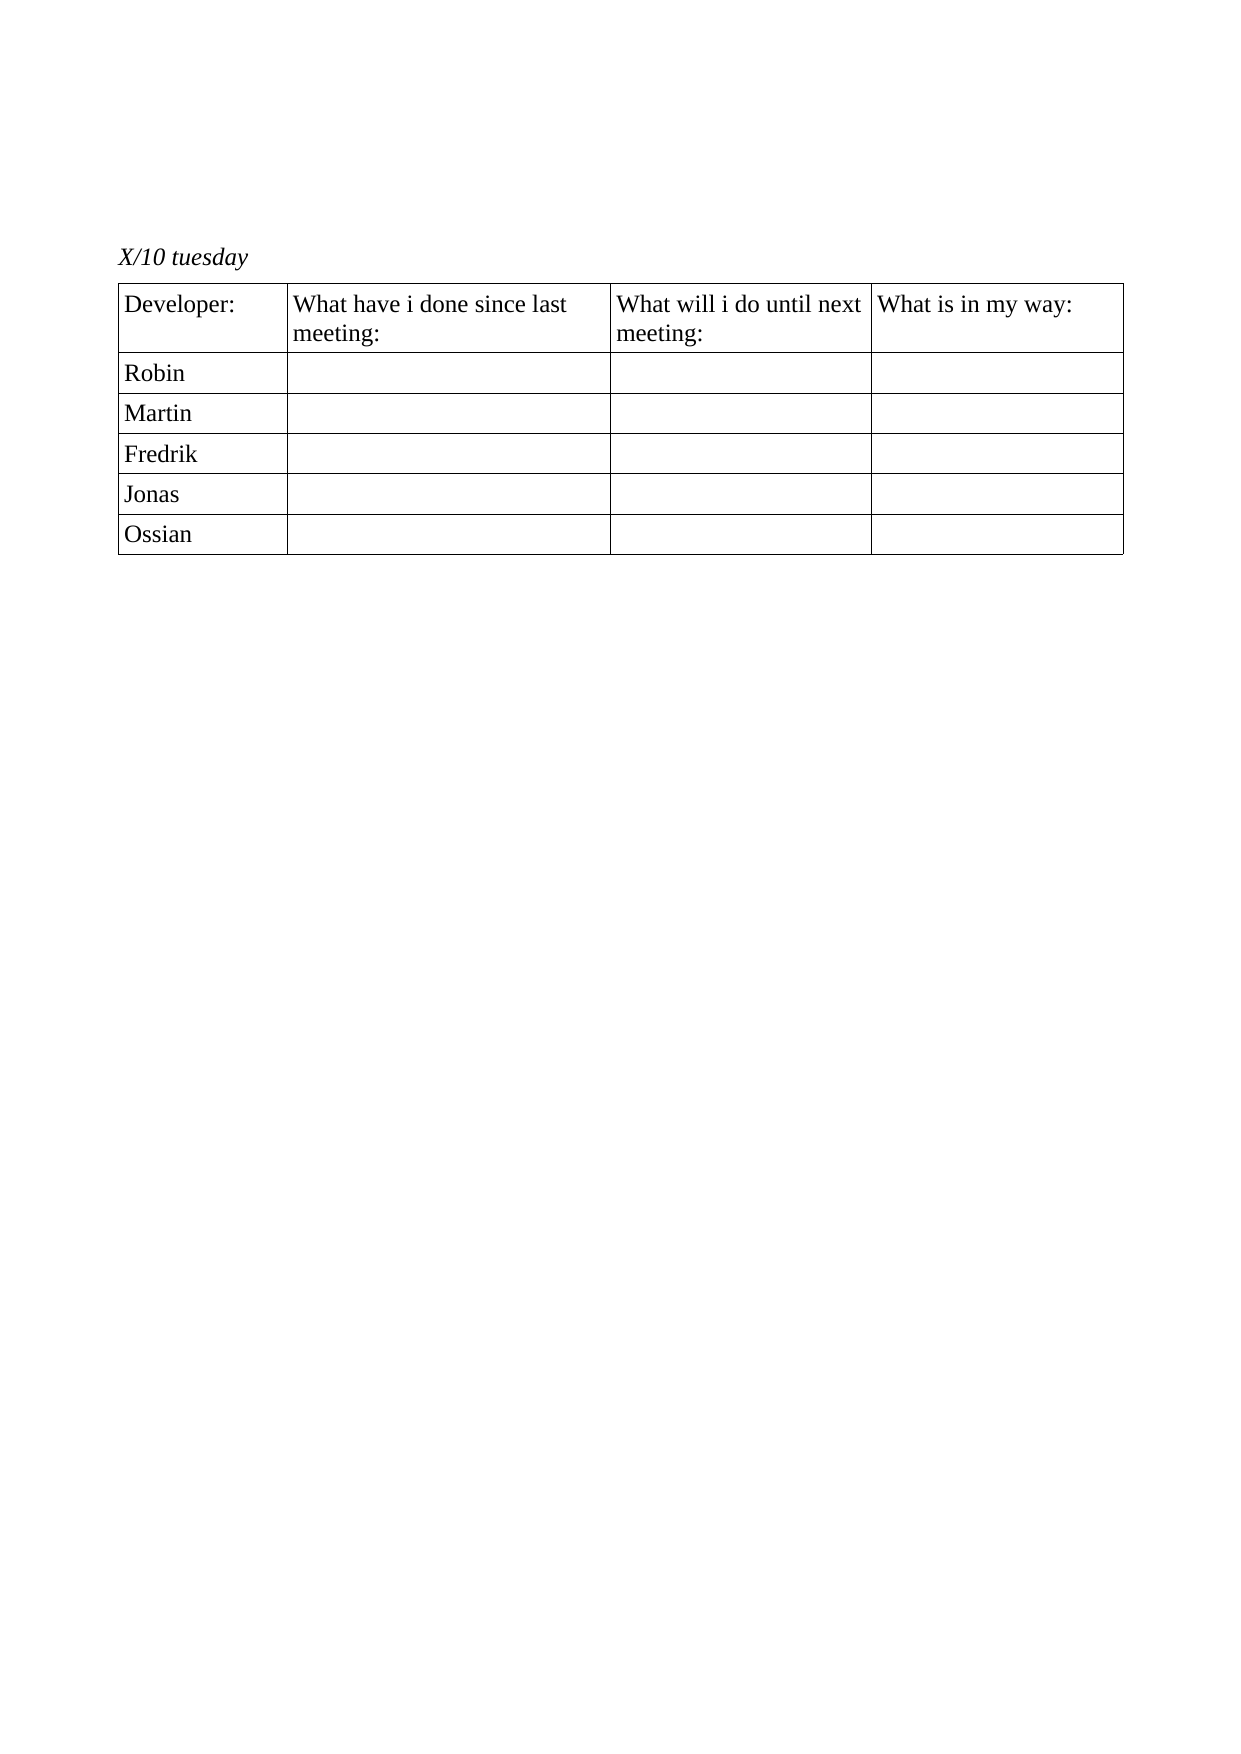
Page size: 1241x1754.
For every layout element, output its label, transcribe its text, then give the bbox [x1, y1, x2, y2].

table_header What is in my way: [872, 284, 1123, 352]
table_cell [611, 515, 871, 554]
table_cell [872, 394, 1123, 433]
table_cell Jonas [119, 474, 287, 513]
table_cell [611, 394, 871, 433]
table_cell [288, 474, 610, 513]
table_cell [288, 515, 610, 554]
table_cell [288, 394, 610, 433]
table_cell [288, 434, 610, 473]
table_cell Robin [119, 353, 287, 392]
table_cell [288, 353, 610, 392]
table_cell Fredrik [119, 434, 287, 473]
table_cell Martin [119, 394, 287, 433]
table_header Developer: [119, 284, 287, 352]
table_cell [872, 474, 1123, 513]
table_cell [872, 434, 1123, 473]
table_header What have i done since last meeting: [288, 284, 610, 352]
text X/10 tuesday [118, 242, 1122, 271]
table_cell [611, 353, 871, 392]
table_cell [611, 434, 871, 473]
table_cell [872, 515, 1123, 554]
table_cell Ossian [119, 515, 287, 554]
table_header What will i do until next meeting: [611, 284, 871, 352]
table_cell [872, 353, 1123, 392]
table_cell [611, 474, 871, 513]
